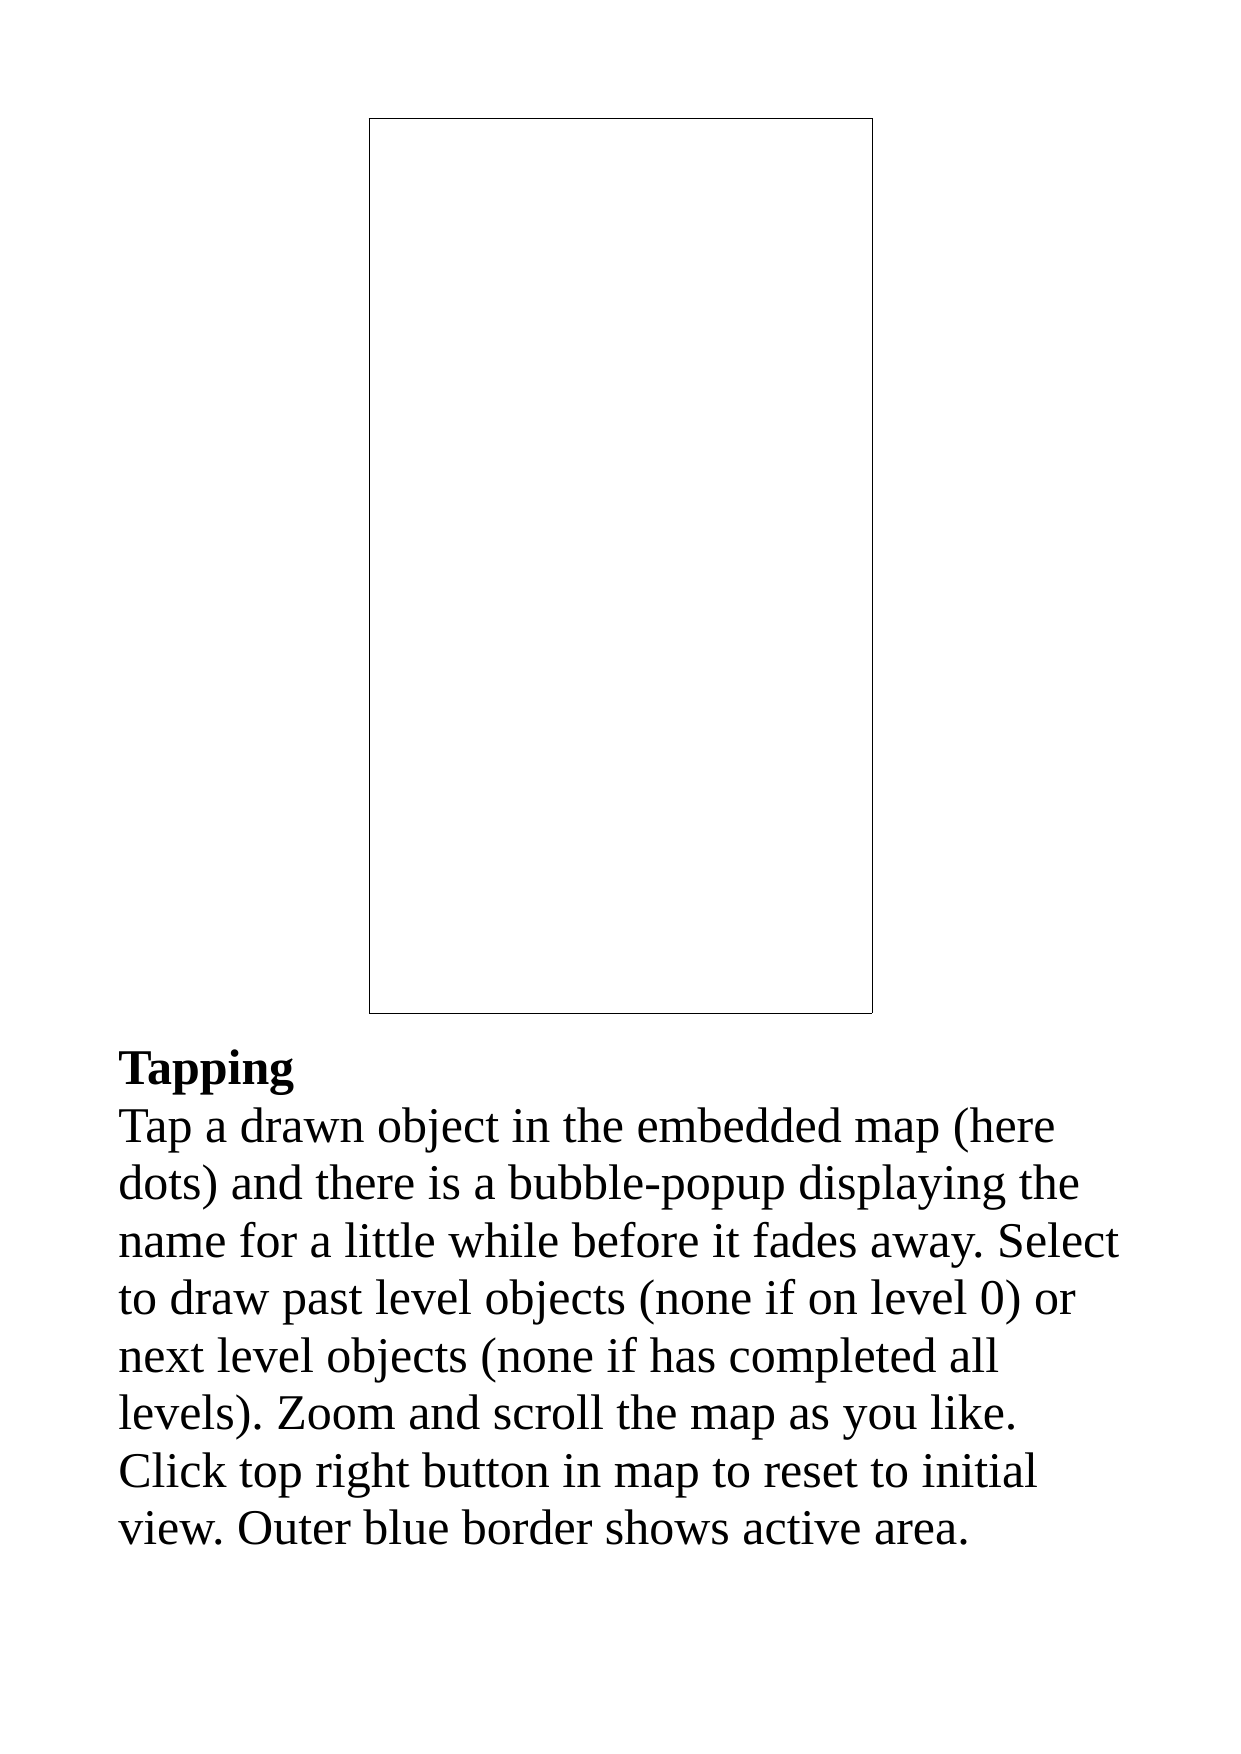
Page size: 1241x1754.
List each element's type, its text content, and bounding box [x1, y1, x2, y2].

text Tapping [118, 1038, 1122, 1096]
text Tap a drawn object in the embedded map (here dots) and there is a bubble-popup displaying the name for a little while before it fades away. Select to draw past level objects (none if on level 0) or next level objects (none if has completed all levels). Zoom and scroll the map as you like. Click top right button in map to reset to initial view. Outer blue border shows active area. [118, 1096, 1122, 1556]
